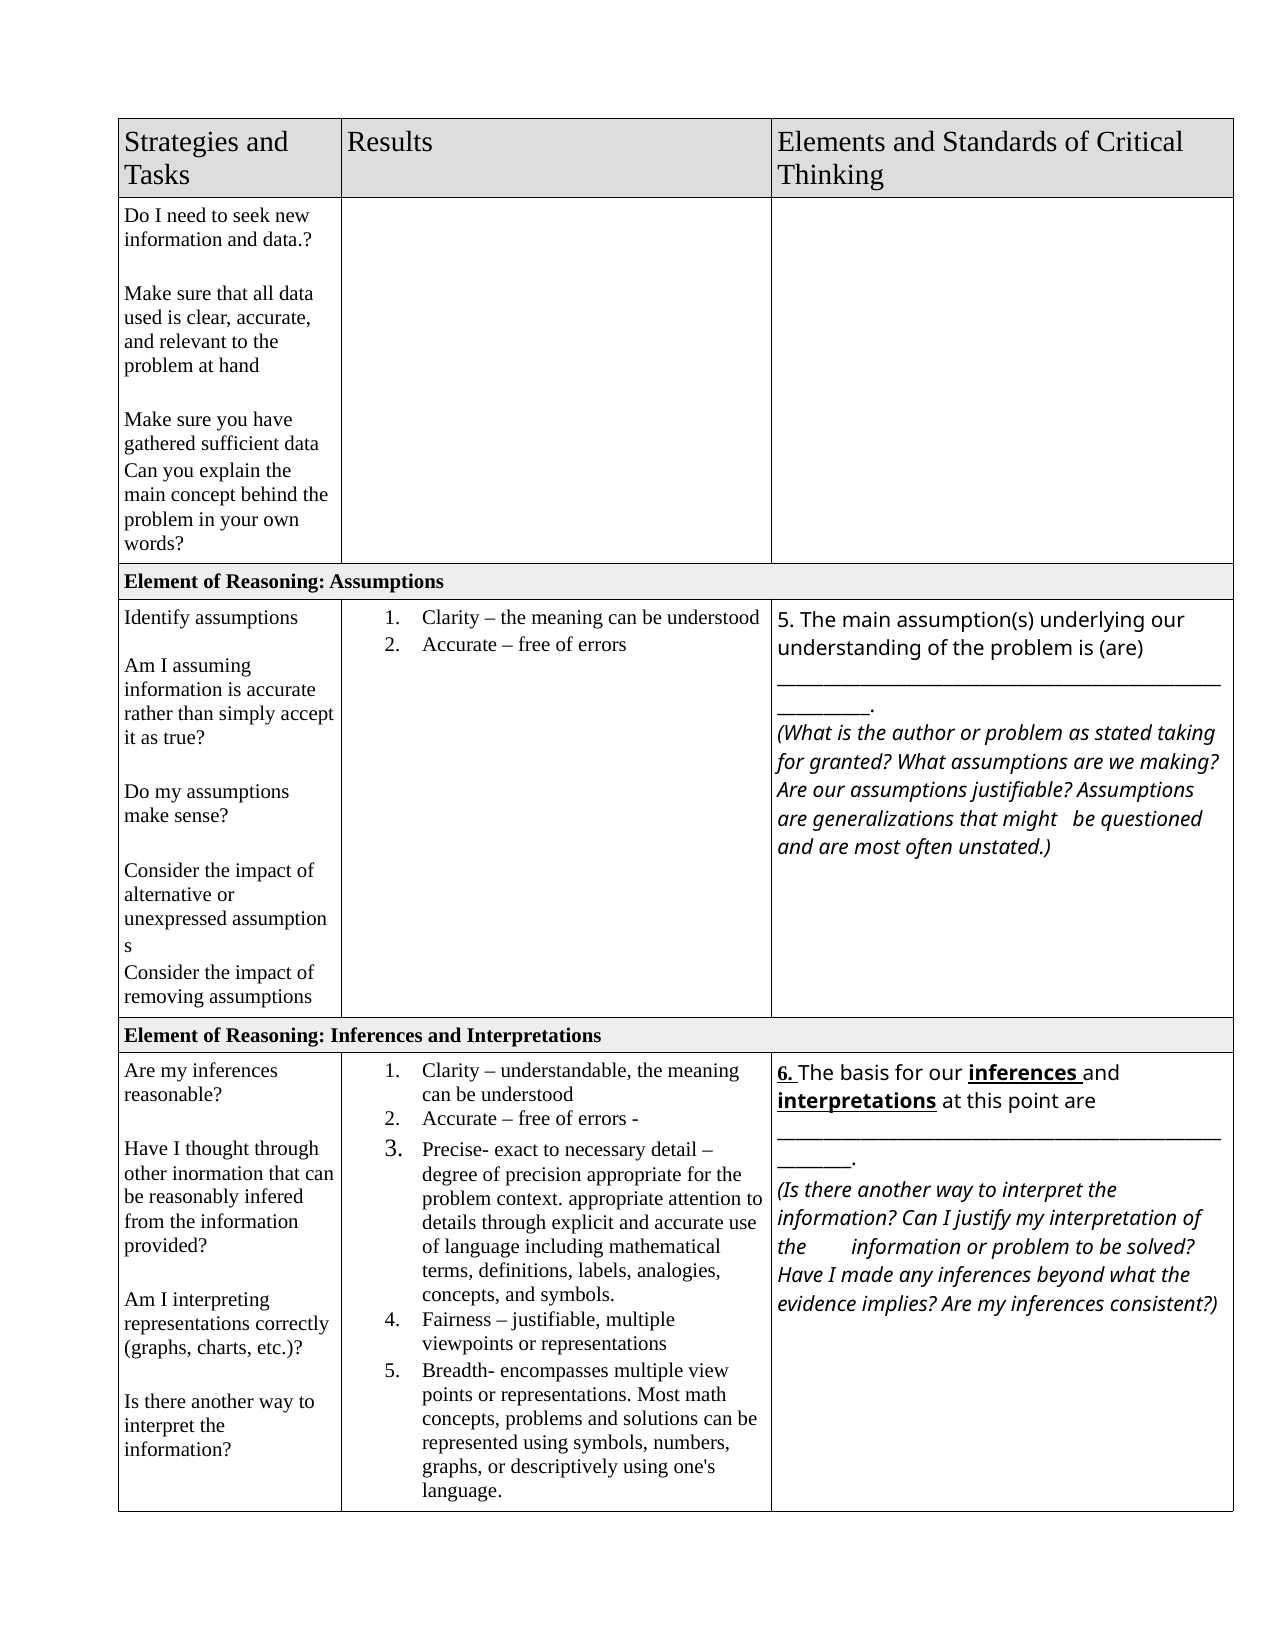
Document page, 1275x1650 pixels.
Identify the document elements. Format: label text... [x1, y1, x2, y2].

table_cell [772, 198, 1233, 563]
table_cell Clarity – the meaning can be understood Accurate – free of errors [342, 600, 771, 1017]
table_cell Element of Reasoning: Assumptions [119, 564, 1233, 599]
table_header Elements and Standards of Critical Thinking [772, 119, 1233, 197]
table_cell Are my inferences reasonable? Have I thought through other inormation that can be reasonably infered from the information provided? Am I interpreting representations correctly (graphs, charts, etc.)? Is there another way to interpret the information? [119, 1053, 341, 1511]
table_cell Do I need to seek new information and data.? Make sure that all data used is clear, accurate, and relevant to the problem at hand Make sure you have gathered sufficient data Can you explain the main concept behind the problem in your own words? [119, 198, 341, 563]
table_cell Identify assumptions Am I assuming information is accurate rather than simply accept it as true? Do my assumptions make sense? Consider the impact of alternative or unexpressed assumption s Consider the impact of removing assumptions [119, 600, 341, 1017]
table_header Results [342, 119, 771, 197]
table_header Strategies and Tasks [119, 119, 341, 197]
table_cell 5. The main assumption(s) underlying our understanding of the problem is (are) __________________________________________________________. (What is the author or problem as stated taking for granted? What assumptions are we making? Are our assumptions justifiable? Assumptions are generalizations that might be questioned and are most often unstated.) [772, 600, 1233, 1017]
table_cell [342, 198, 771, 563]
table_cell 6. The basis for our inferences and interpretations at this point are ________________________________________________________. (Is there another way to interpret the information? Can I justify my interpretation of the information or problem to be solved? Have I made any inferences beyond what the evidence implies? Are my inferences consistent?) [772, 1053, 1233, 1511]
table_cell Clarity – understandable, the meaning can be understood Accurate – free of errors - Precise- exact to necessary detail – degree of precision appropriate for the problem context. appropriate attention to details through explicit and accurate use of language including mathematical terms, definitions, labels, analogies, concepts, and symbols. Fairness – justifiable, multiple viewpoints or representations Breadth- encompasses multiple view points or representations. Most math concepts, problems and solutions can be represented using symbols, numbers, graphs, or descriptively using one's language. Significance – focuses on most important, not trivial concepts and information to solving the problem? [342, 1053, 771, 1511]
table_cell Element of Reasoning: Inferences and Interpretations [119, 1018, 1233, 1052]
